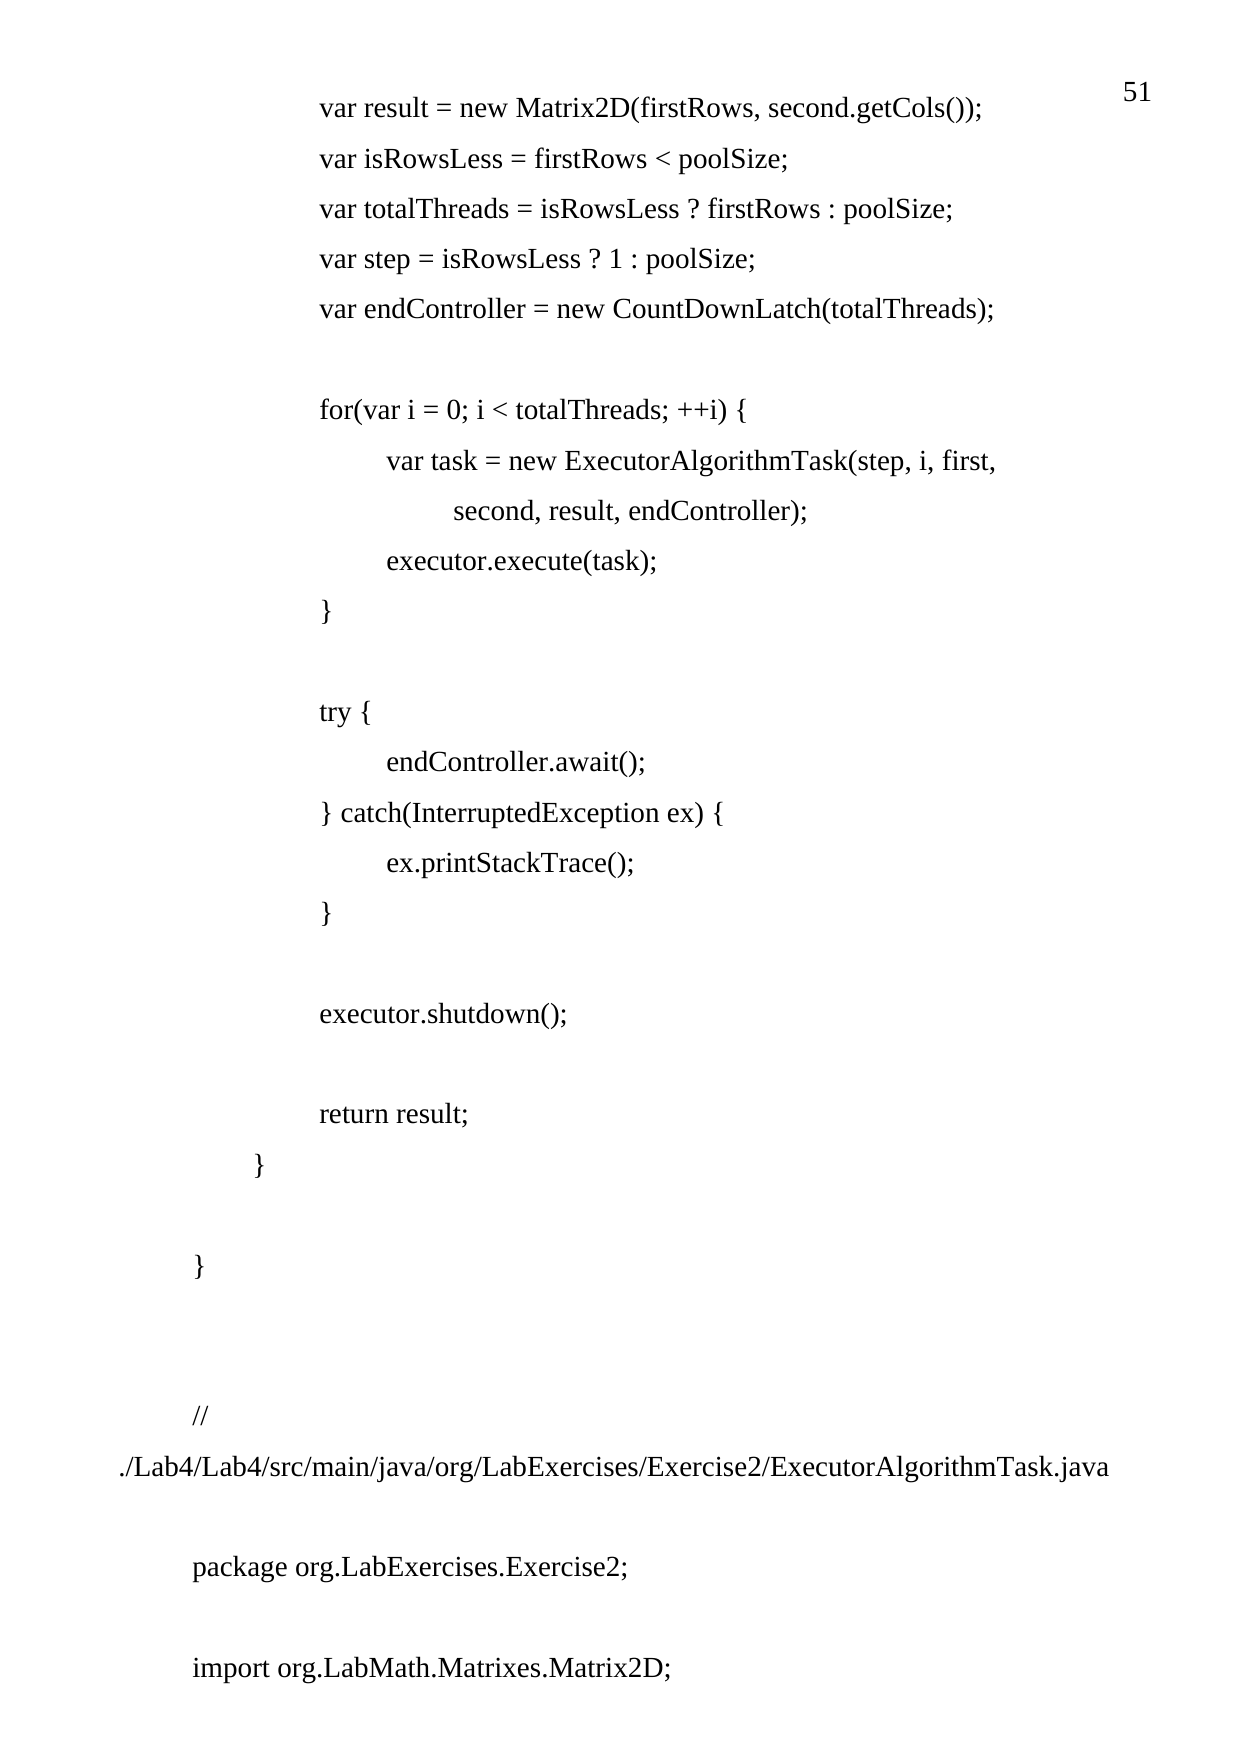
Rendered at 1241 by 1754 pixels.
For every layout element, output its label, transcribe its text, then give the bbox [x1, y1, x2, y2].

text } [118, 1147, 1122, 1181]
text executor.shutdown(); [118, 996, 1122, 1029]
text var endController = new CountDownLatch(totalThreads); [118, 292, 1122, 325]
text return result; [118, 1097, 1122, 1130]
text } [118, 593, 1122, 627]
text } catch(InterruptedException ex) { [118, 795, 1122, 828]
text } [118, 1248, 1122, 1281]
text second, result, endController); [118, 493, 1122, 526]
text ex.printStackTrace(); [118, 845, 1122, 879]
text import org.LabMath.Matrixes.Matrix2D; [118, 1650, 1122, 1684]
text var result = new Matrix2D(firstRows, second.getCols()); [118, 90, 1122, 124]
text var task = new ExecutorAlgorithmTask(step, i, first, [118, 443, 1122, 476]
text var step = isRowsLess ? 1 : poolSize; [118, 241, 1122, 275]
text package org.LabExercises.Exercise2; [118, 1549, 1122, 1583]
text // ./Lab4/Lab4/src/main/java/org/LabExercises/Exercise2/ExecutorAlgorithmTask.java [118, 1398, 1122, 1482]
text var isRowsLess = firstRows < poolSize; [118, 141, 1122, 174]
text for(var i = 0; i < totalThreads; ++i) { [118, 392, 1122, 426]
text try { [118, 694, 1122, 728]
text var totalThreads = isRowsLess ? firstRows : poolSize; [118, 191, 1122, 224]
text endController.await(); [118, 744, 1122, 778]
text } [118, 895, 1122, 929]
text executor.execute(task); [118, 543, 1122, 577]
